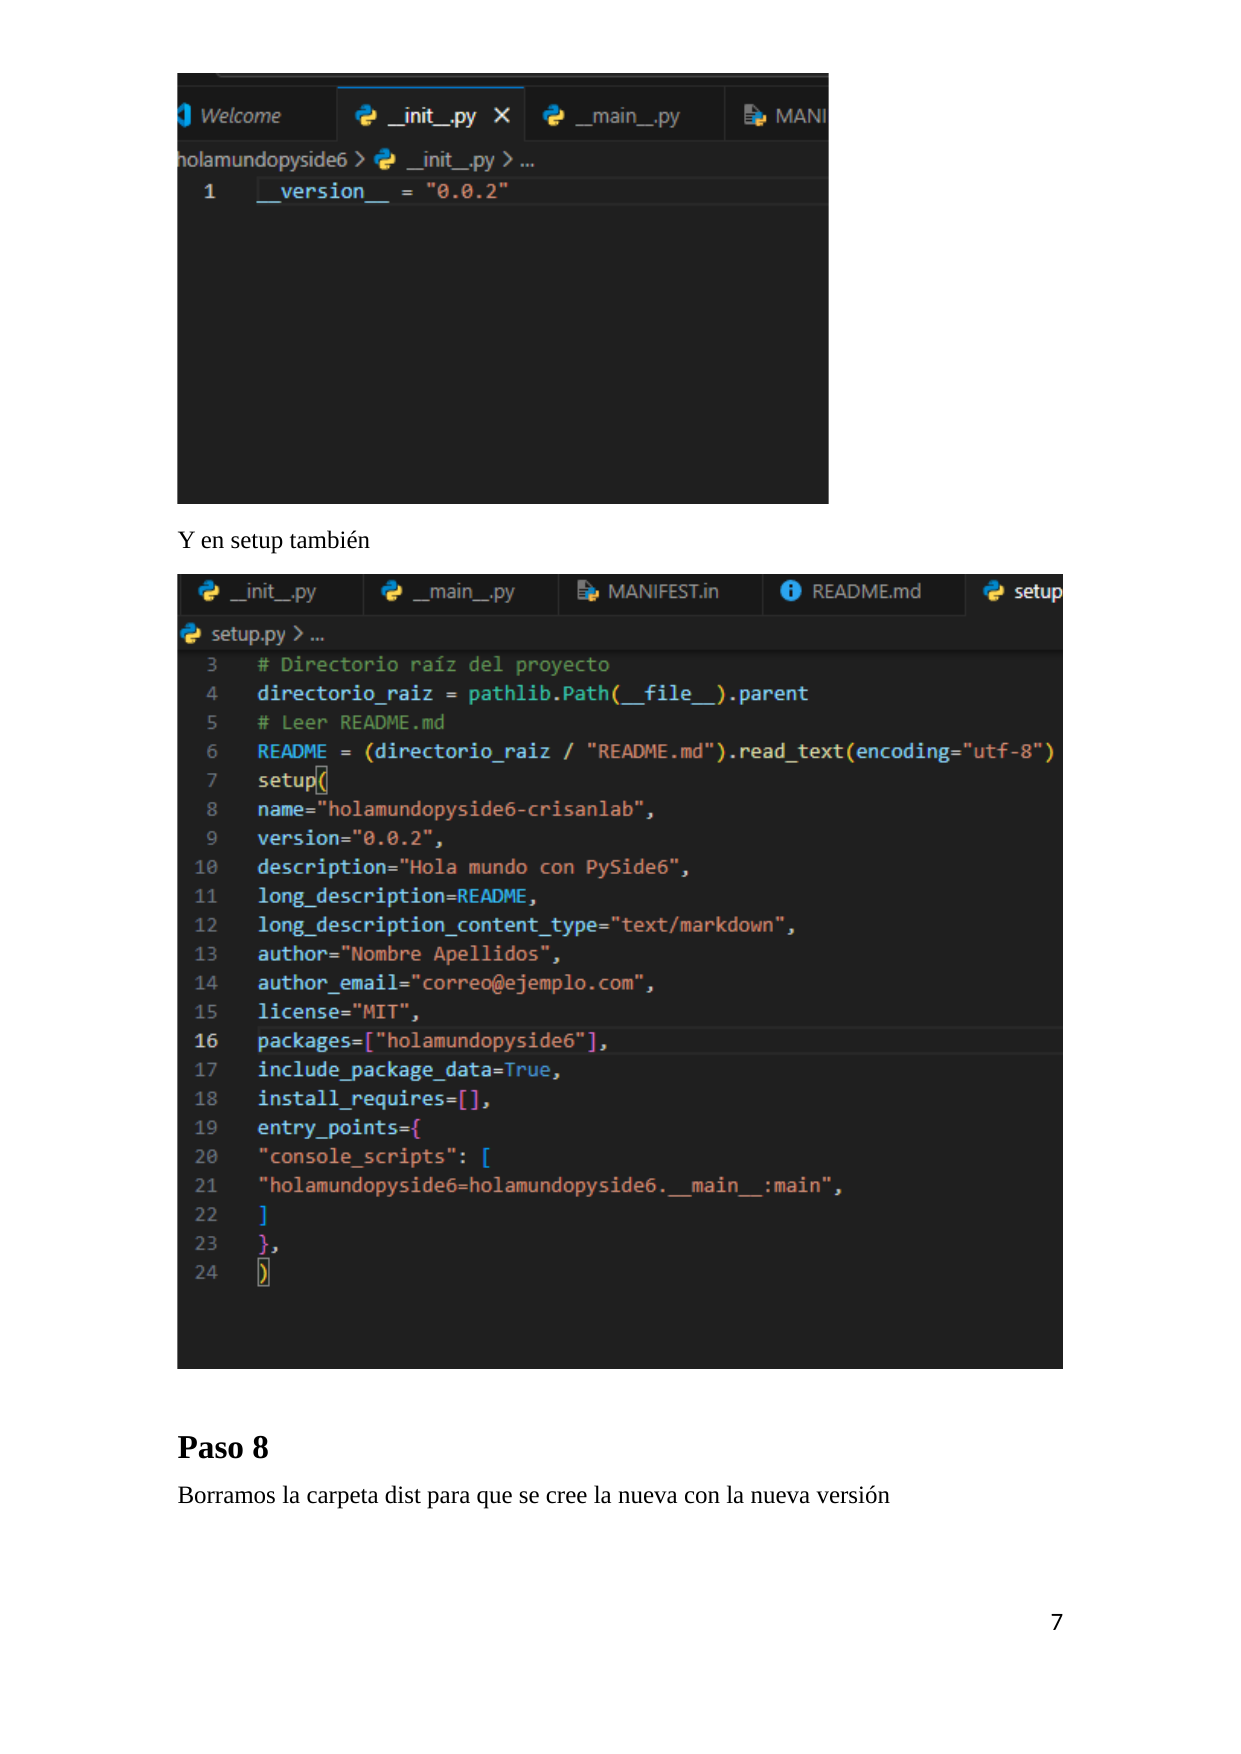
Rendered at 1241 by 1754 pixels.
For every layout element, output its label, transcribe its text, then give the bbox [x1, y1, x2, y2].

subtitle Paso 8 [177, 1427, 1063, 1466]
text Y en setup también [177, 525, 1063, 553]
text Borramos la carpeta dist para que se cree la nueva con la nueva versión [177, 1480, 1063, 1509]
